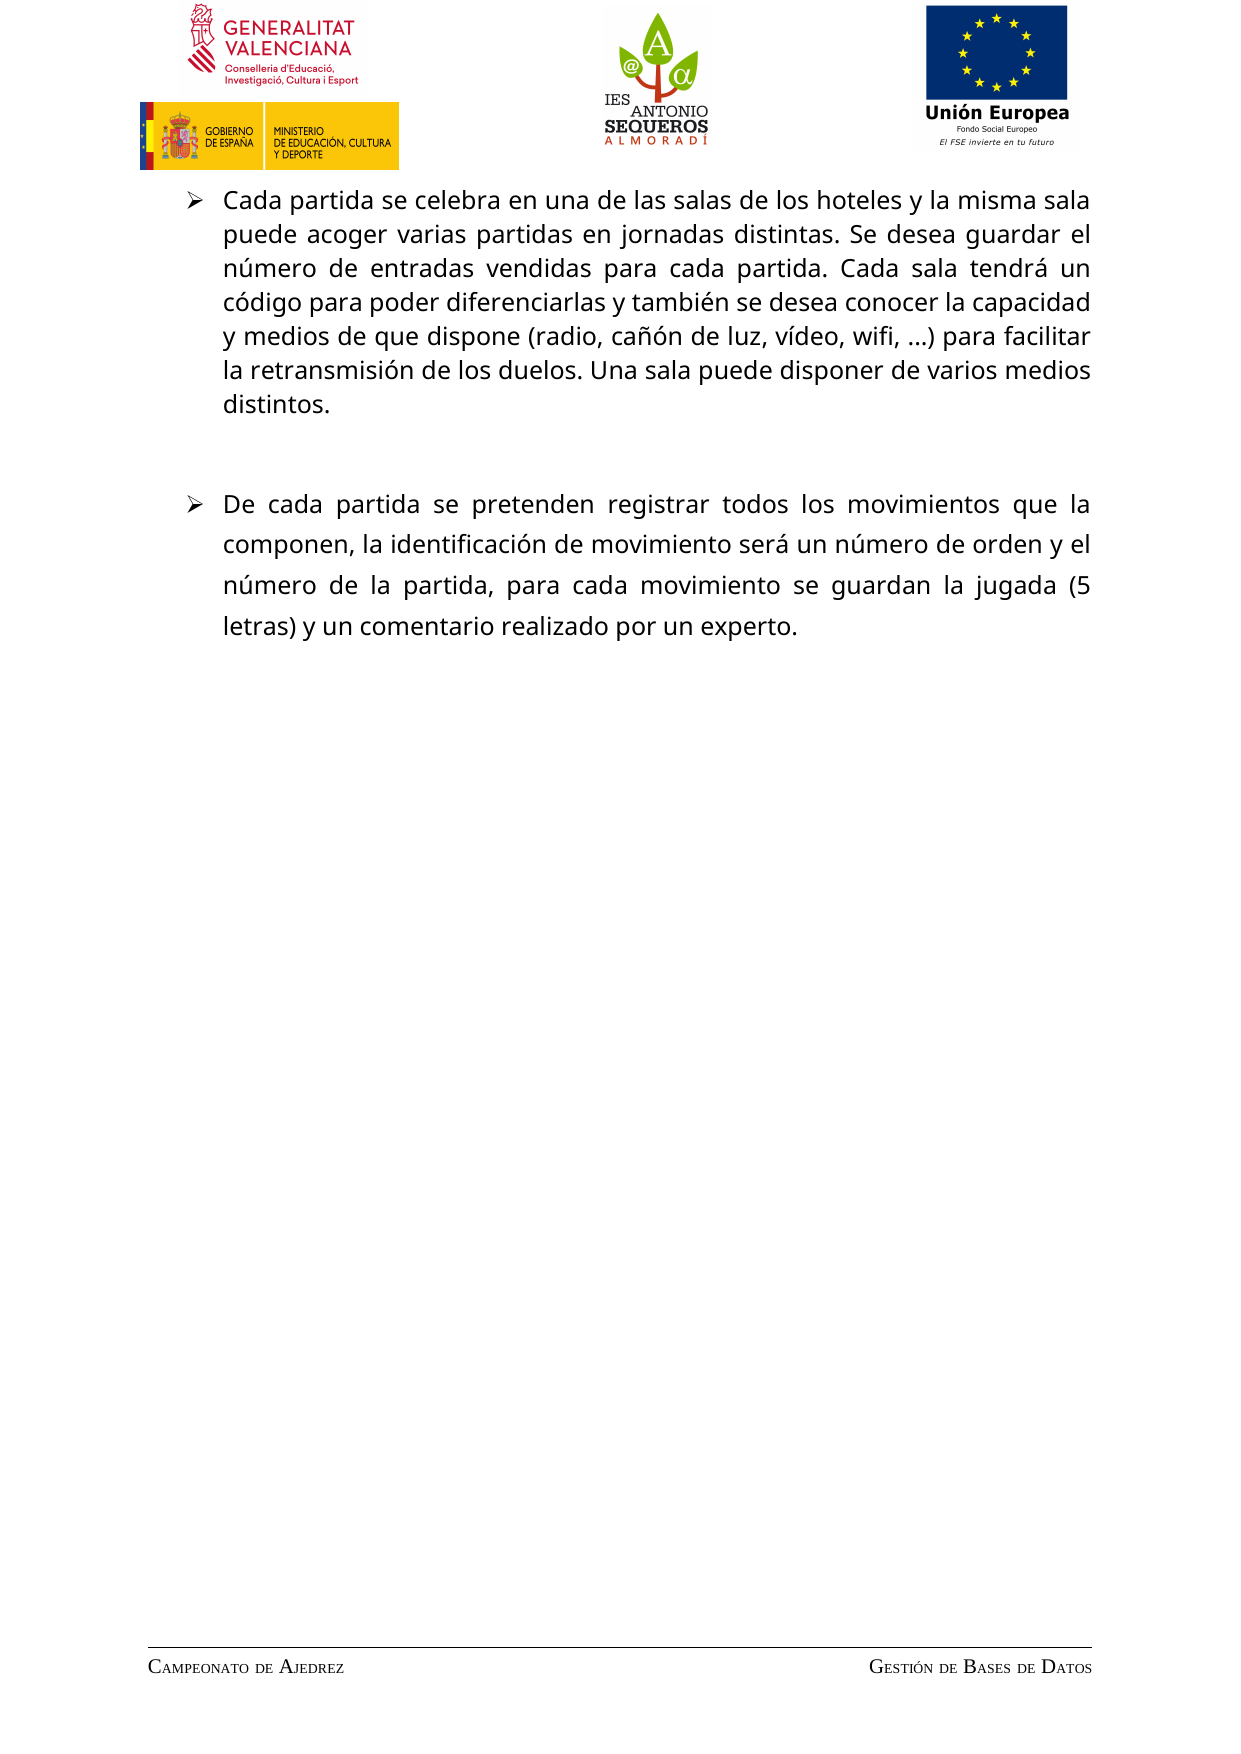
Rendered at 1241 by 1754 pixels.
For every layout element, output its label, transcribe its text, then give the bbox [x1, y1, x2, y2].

list De cada partida se pretenden registrar todos los movimientos que la componen, la identificación de movimiento será un número de orden y el número de la partida, para cada movimiento se guardan la jugada (5 letras) y un comentario realizado por un experto. [185, 487, 1092, 643]
picture [602, 4, 713, 146]
list Cada partida se celebra en una de las salas de los hoteles y la misma sala puede acoger varias partidas en jornadas distintas. Se desea guardar el número de entradas vendidas para cada partida. Cada sala tendrá un código para poder diferenciarlas y también se desea conocer la capacidad y medios de que dispone (radio, cañón de luz, vídeo, wifi, ...) para facilitar la retransmisión de los duelos. Una sala puede disponer de varios medios distintos. [185, 183, 1092, 421]
picture [911, 0, 1079, 151]
picture [177, 0, 369, 96]
picture [140, 102, 399, 170]
